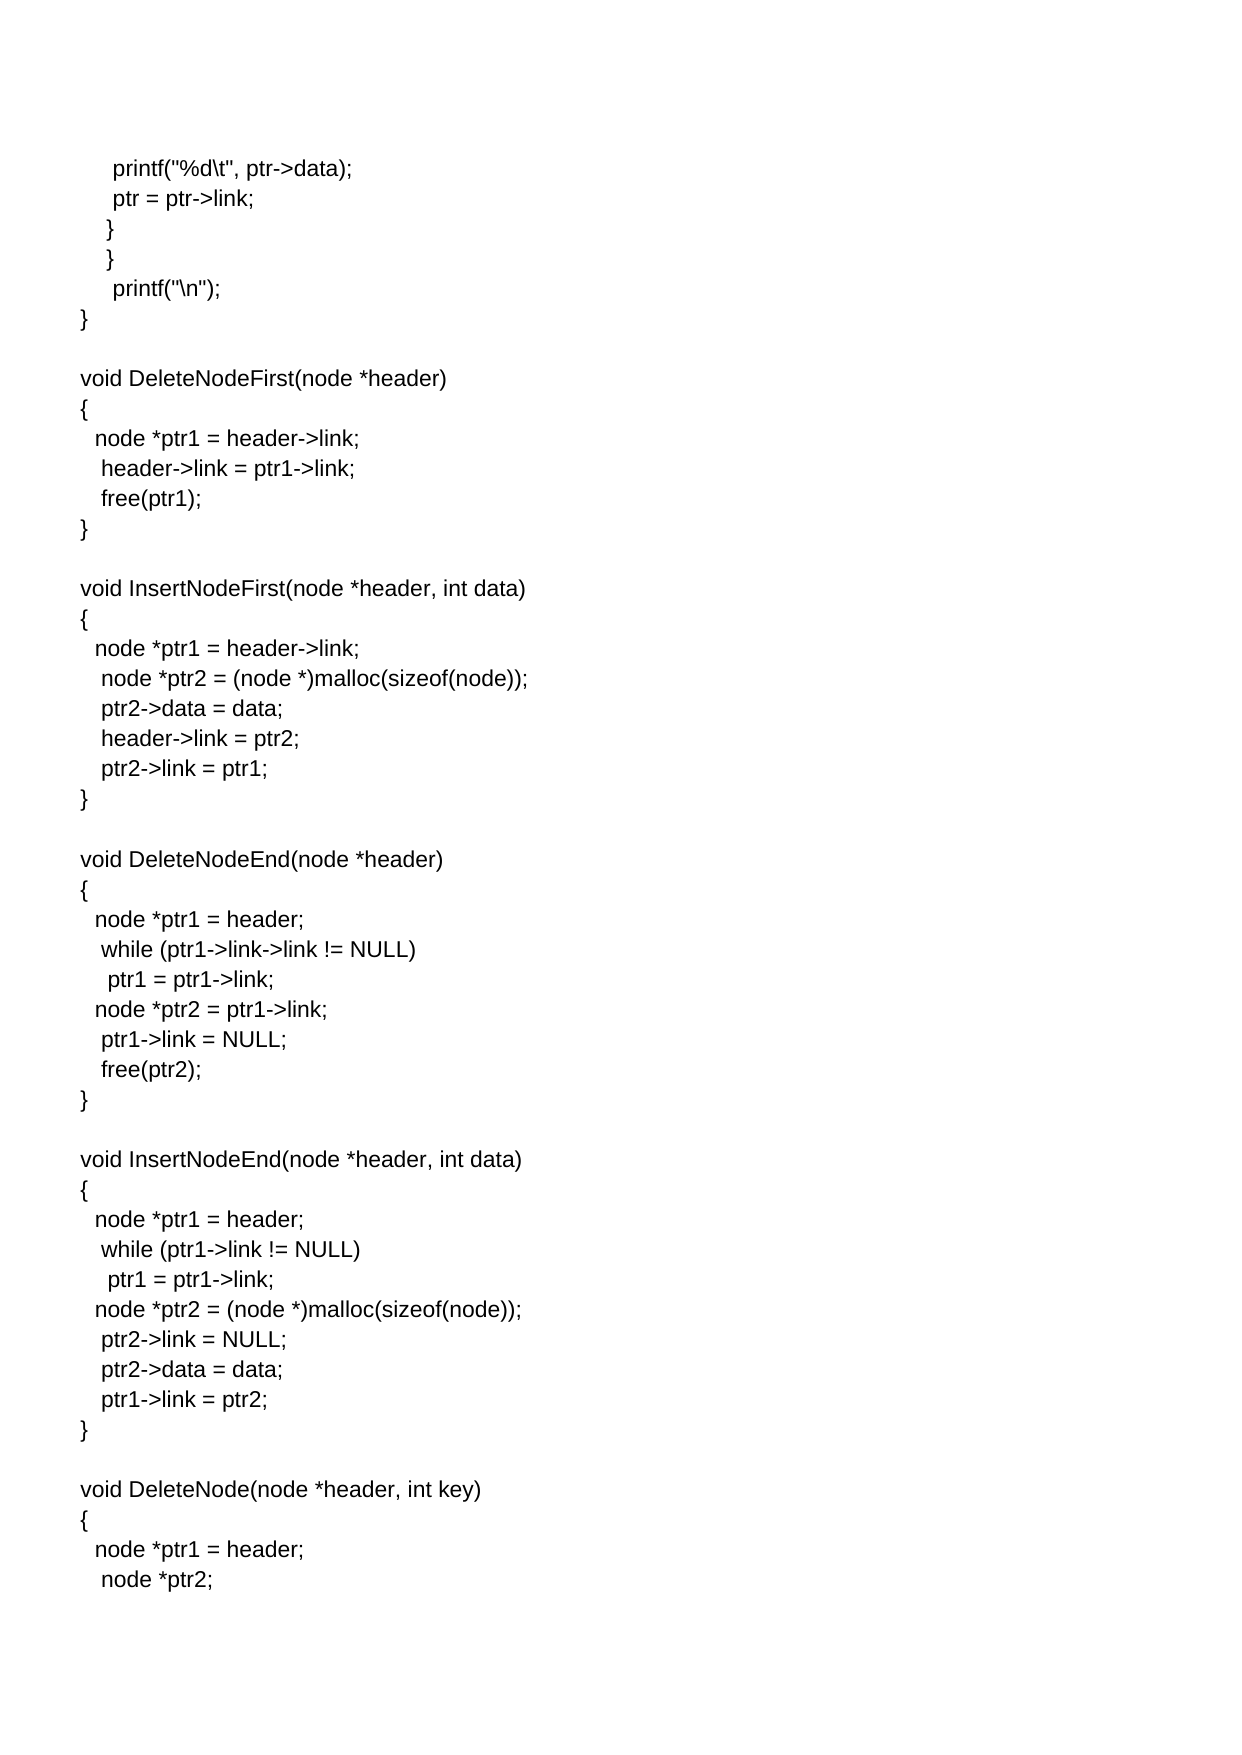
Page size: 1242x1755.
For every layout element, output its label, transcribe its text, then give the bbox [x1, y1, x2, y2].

text ptr1 = ptr1->link; [107, 966, 866, 992]
text } [80, 1086, 866, 1112]
text ptr1 = ptr1->link; [107, 1266, 866, 1292]
text { [80, 1506, 866, 1533]
text node *ptr1 = header->link; [94, 425, 609, 451]
text void InsertNodeEnd(node *header, int data) [80, 1146, 866, 1172]
text node *ptr1 = header; [94, 906, 569, 932]
text node *ptr2 = ptr1->link; [94, 996, 541, 1022]
text free(ptr2); [94, 1056, 541, 1082]
text node *ptr2 = (node *)malloc(sizeof(node)); [94, 1296, 681, 1322]
text } [80, 785, 866, 812]
text ptr2->data = data; [94, 1356, 681, 1382]
text ptr1->link = ptr2; [94, 1386, 681, 1412]
text node *ptr2; [94, 1566, 786, 1593]
text ptr1->link = NULL; [94, 1026, 541, 1052]
text header->link = ptr2; [94, 725, 681, 752]
text } [93, 215, 362, 241]
text void InsertNodeFirst(node *header, int data) [80, 575, 866, 602]
text { [80, 876, 866, 902]
text } [93, 245, 362, 271]
text printf("\n"); [93, 275, 362, 301]
text node *ptr2 = (node *)malloc(sizeof(node)); [94, 665, 681, 692]
text { [80, 395, 866, 421]
text } [80, 305, 866, 331]
text node *ptr1 = header; [94, 1206, 516, 1232]
text void DeleteNodeFirst(node *header) [80, 365, 866, 391]
text void DeleteNode(node *header, int key) [80, 1476, 866, 1503]
text } [80, 1416, 866, 1442]
text ptr = ptr->link; [106, 185, 519, 211]
text ptr2->link = ptr1; [94, 755, 681, 782]
text while (ptr1->link->link != NULL) [94, 936, 569, 962]
text { [80, 1176, 866, 1202]
text header->link = ptr1->link; [94, 455, 609, 481]
text } [80, 515, 866, 541]
text { [80, 605, 866, 632]
text printf("%d\t", ptr->data); [106, 155, 519, 181]
text ptr2->link = NULL; [94, 1326, 681, 1352]
text void DeleteNodeEnd(node *header) [80, 846, 866, 872]
text node *ptr1 = header; [94, 1536, 786, 1563]
text while (ptr1->link != NULL) [94, 1236, 516, 1262]
text ptr2->data = data; [94, 695, 681, 722]
text free(ptr1); [94, 485, 609, 511]
text node *ptr1 = header->link; [94, 635, 681, 662]
